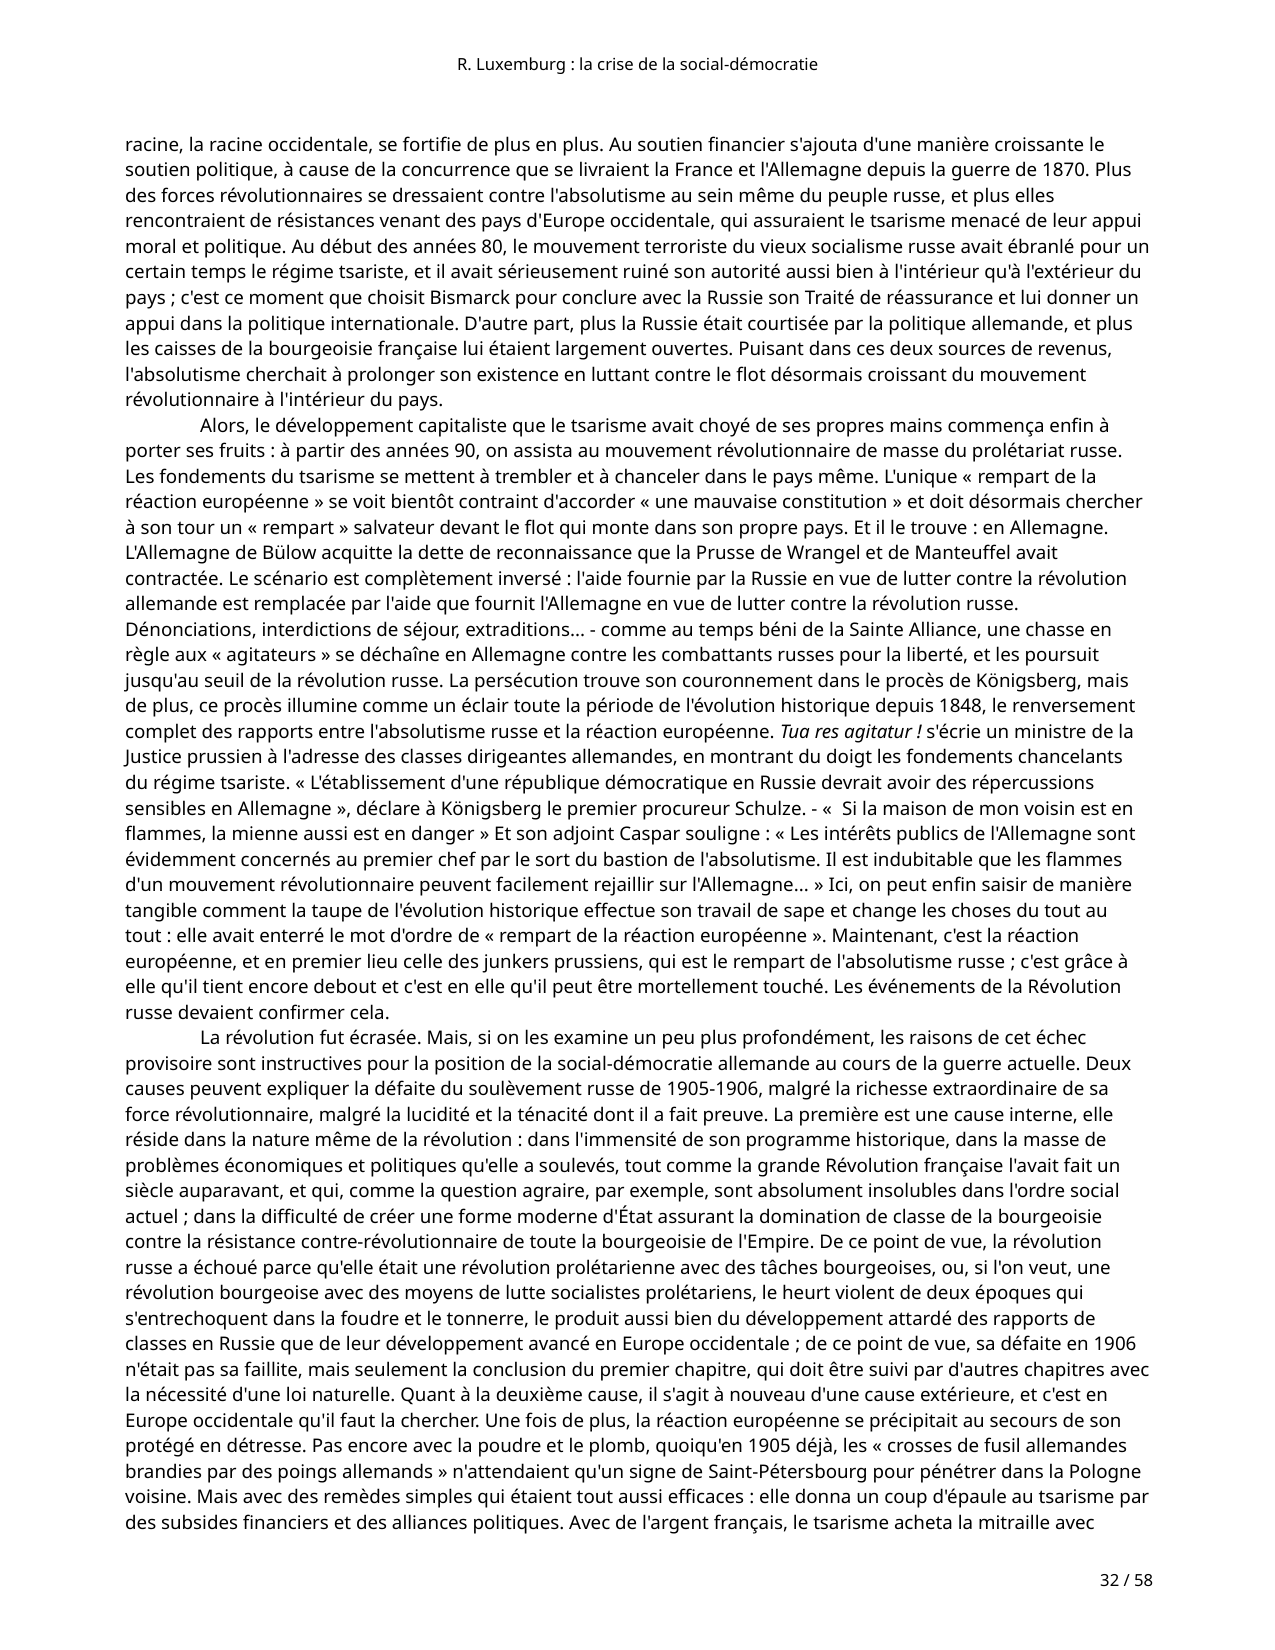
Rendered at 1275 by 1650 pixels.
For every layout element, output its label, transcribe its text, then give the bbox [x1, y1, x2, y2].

text racine, la racine occidentale, se fortifie de plus en plus. Au soutien financier s'ajouta d'une manière croissante le soutien politique, à cause de la concurrence que se livraient la France et l'Allemagne depuis la guerre de 1870. Plus des forces révolutionnaires se dressaient contre l'absolutisme au sein même du peuple russe, et plus elles rencontraient de résistances venant des pays d'Europe occidentale, qui assuraient le tsarisme menacé de leur appui moral et politique. Au début des années 80, le mouvement terroriste du vieux socialisme russe avait ébranlé pour un certain temps le régime tsariste, et il avait sérieusement ruiné son autorité aussi bien à l'intérieur qu'à l'extérieur du pays ; c'est ce moment que choisit Bismarck pour conclure avec la Russie son Traité de réassurance et lui donner un appui dans la politique internationale. D'autre part, plus la Russie était courtisée par la politique allemande, et plus les caisses de la bourgeoisie française lui étaient largement ouvertes. Puisant dans ces deux sources de revenus, l'absolutisme cherchait à prolonger son existence en luttant contre le flot désormais croissant du mouvement révolutionnaire à l'intérieur du pays. [125, 131, 1150, 412]
text Alors, le développement capitaliste que le tsarisme avait choyé de ses propres mains commença enfin à porter ses fruits : à partir des années 90, on assista au mouvement révolutionnaire de masse du prolétariat russe. Les fondements du tsarisme se mettent à trembler et à chanceler dans le pays même. L'unique « rempart de la réaction européenne » se voit bientôt contraint d'accorder « une mauvaise constitution » et doit désormais chercher à son tour un « rempart » salvateur devant le flot qui monte dans son propre pays. Et il le trouve : en Allemagne. L'Allemagne de Bülow acquitte la dette de reconnaissance que la Prusse de Wrangel et de Manteuffel avait contractée. Le scénario est complètement inversé : l'aide fournie par la Russie en vue de lutter contre la révolution allemande est remplacée par l'aide que fournit l'Allemagne en vue de lutter contre la révolution russe. Dénonciations, interdictions de séjour, extraditions... - comme au temps béni de la Sainte Alliance, une chasse en règle aux « agitateurs » se déchaîne en Allemagne contre les combattants russes pour la liberté, et les poursuit jusqu'au seuil de la révolution russe. La persécution trouve son couronnement dans le procès de Königsberg, mais de plus, ce procès illumine comme un éclair toute la période de l'évolution historique depuis 1848, le renversement complet des rapports entre l'absolutisme russe et la réaction européenne. Tua res agitatur ! s'écrie un ministre de la Justice prussien à l'adresse des classes dirigeantes allemandes, en montrant du doigt les fondements chancelants du régime tsariste. « L'établissement d'une république démocratique en Russie devrait avoir des répercussions sensibles en Allemagne », déclare à Königsberg le premier procureur Schulze. - « Si la maison de mon voisin est en flammes, la mienne aussi est en danger » Et son adjoint Caspar souligne : « Les intérêts publics de l'Allemagne sont évidemment concernés au premier chef par le sort du bastion de l'absolutisme. Il est indubitable que les flammes d'un mouvement révolutionnaire peuvent facilement rejaillir sur l'Allemagne... » Ici, on peut enfin saisir de manière tangible comment la taupe de l'évolution historique effectue son travail de sape et change les choses du tout au tout : elle avait enterré le mot d'ordre de « rempart de la réaction européenne ». Maintenant, c'est la réaction européenne, et en premier lieu celle des junkers prussiens, qui est le rempart de l'absolutisme russe ; c'est grâce à elle qu'il tient encore debout et c'est en elle qu'il peut être mortellement touché. Les événements de la Révolution russe devaient confirmer cela. [125, 412, 1150, 1024]
text La révolution fut écrasée. Mais, si on les examine un peu plus profondément, les raisons de cet échec provisoire sont instructives pour la position de la social-démocratie allemande au cours de la guerre actuelle. Deux causes peuvent expliquer la défaite du soulèvement russe de 1905-1906, malgré la richesse extraordinaire de sa force révolutionnaire, malgré la lucidité et la ténacité dont il a fait preuve. La première est une cause interne, elle réside dans la nature même de la révolution : dans l'immensité de son programme historique, dans la masse de problèmes économiques et politiques qu'elle a soulevés, tout comme la grande Révolution française l'avait fait un siècle auparavant, et qui, comme la question agraire, par exemple, sont absolument insolubles dans l'ordre social actuel ; dans la difficulté de créer une forme moderne d'État assurant la domination de classe de la bourgeoisie contre la résistance contre-révolutionnaire de toute la bourgeoisie de l'Empire. De ce point de vue, la révolution russe a échoué parce qu'elle était une révolution prolétarienne avec des tâches bourgeoises, ou, si l'on veut, une révolution bourgeoise avec des moyens de lutte socialistes prolétariens, le heurt violent de deux époques qui s'entrechoquent dans la foudre et le tonnerre, le produit aussi bien du développement attardé des rapports de classes en Russie que de leur développement avancé en Europe occidentale ; de ce point de vue, sa défaite en 1906 n'était pas sa faillite, mais seulement la conclusion du premier chapitre, qui doit être suivi par d'autres chapitres avec la nécessité d'une loi naturelle. Quant à la deuxième cause, il s'agit à nouveau d'une cause extérieure, et c'est en Europe occidentale qu'il faut la chercher. Une fois de plus, la réaction européenne se précipitait au secours de son protégé en détresse. Pas encore avec la poudre et le plomb, quoiqu'en 1905 déjà, les « crosses de fusil allemandes brandies par des poings allemands » n'attendaient qu'un signe de Saint-Pétersbourg pour pénétrer dans la Pologne voisine. Mais avec des remèdes simples qui étaient tout aussi efficaces : elle donna un coup d'épaule au tsarisme par des subsides financiers et des alliances politiques. Avec de l'argent français, le tsarisme acheta la mitraille avec [125, 1024, 1150, 1535]
